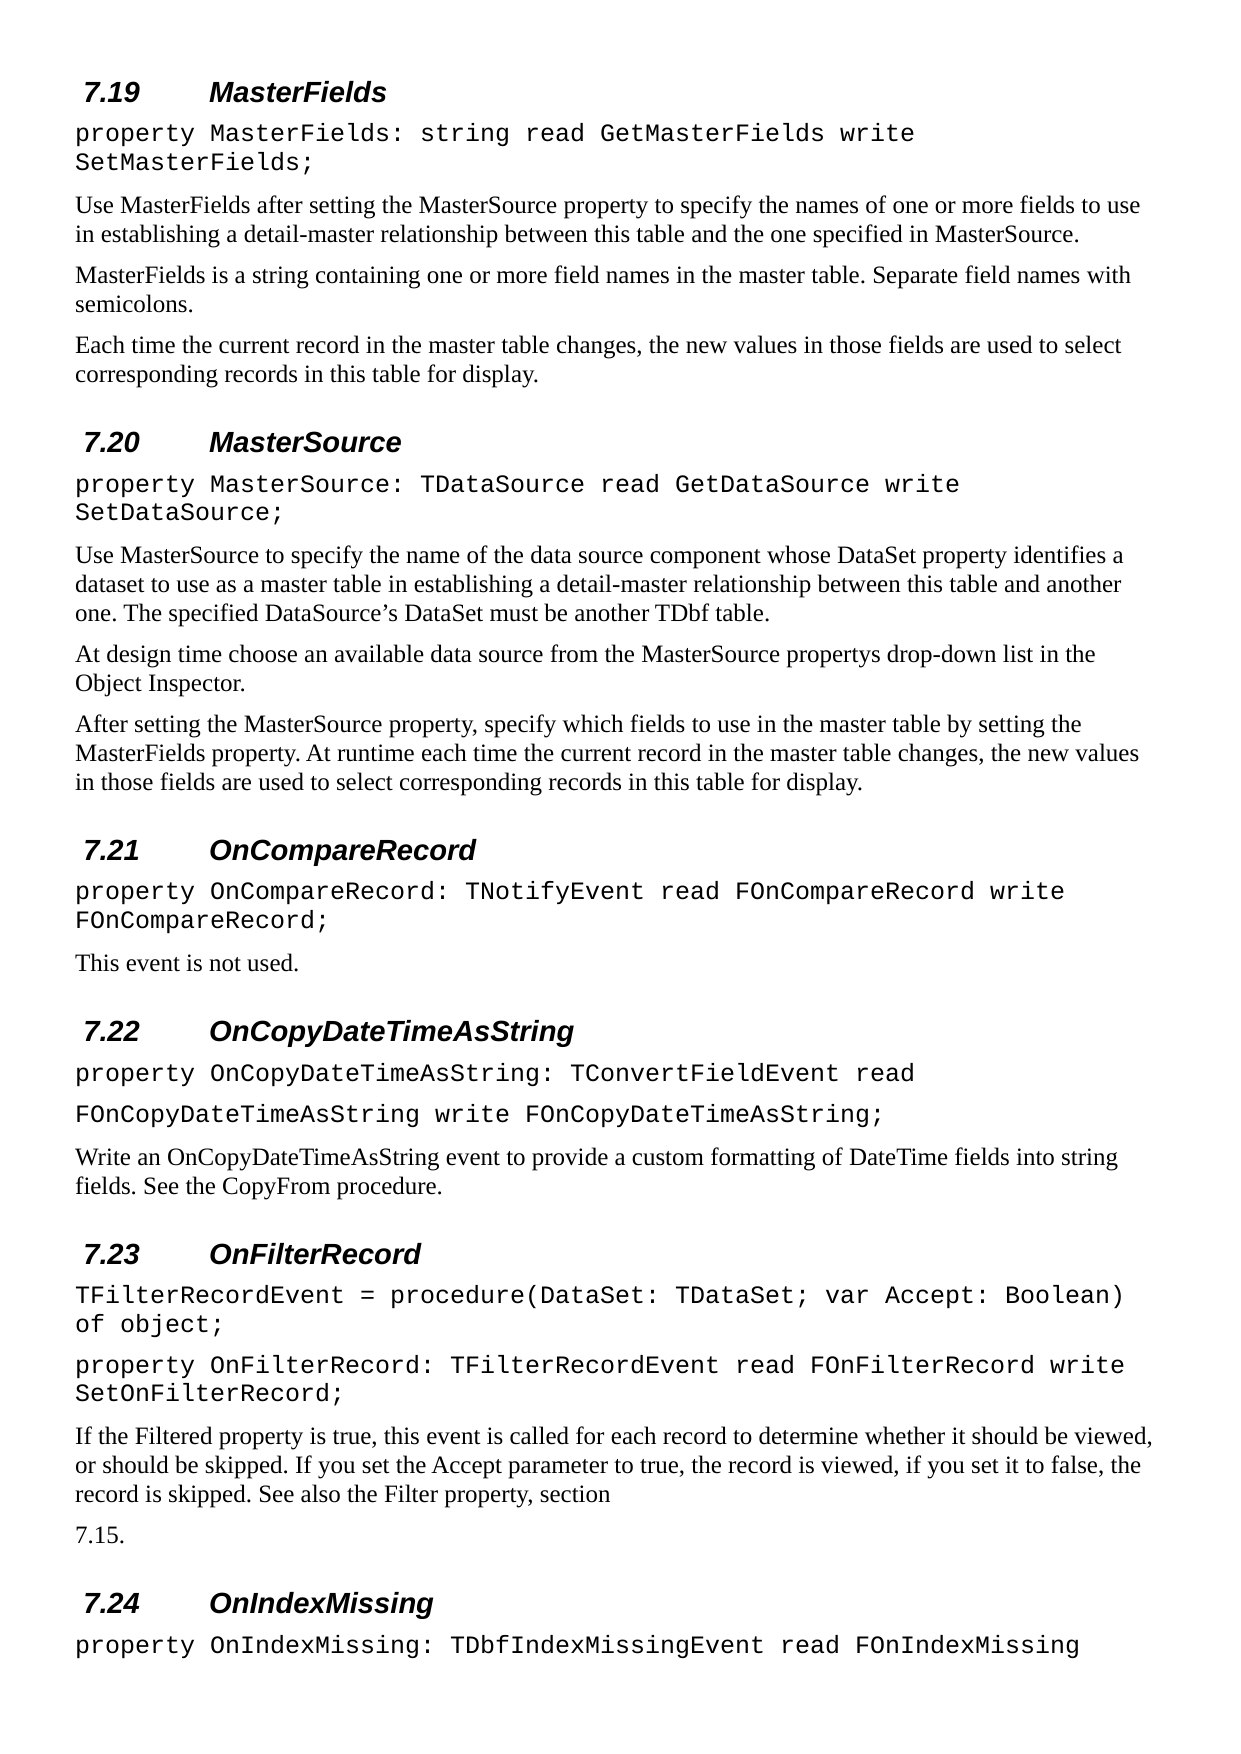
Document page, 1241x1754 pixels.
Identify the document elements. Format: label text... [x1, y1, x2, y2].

text This event is not used. [75, 948, 1165, 977]
text property OnCopyDateTimeAsString: TConvertFieldEvent read [75, 1060, 1165, 1089]
text Each time the current record in the master table changes, the new values in those fields are used to select corresponding records in this table for display. [75, 330, 1165, 388]
text Use MasterSource to specify the name of the data source component whose DataSet property identifies a dataset to use as a master table in establishing a detail-master relationship between this table and another one. The specified DataSource’s DataSet must be another TDbf table. [75, 540, 1165, 627]
subtitle OnCompareRecord [75, 833, 1165, 866]
text At design time choose an available data source from the MasterSource propertys drop-down list in the Object Inspector. [75, 639, 1165, 697]
text property OnIndexMissing: TDbfIndexMissingEvent read FOnIndexMissing [75, 1632, 1165, 1661]
text Write an OnCopyDateTimeAsString event to provide a custom formatting of DateTime fields into string fields. See the CopyFrom procedure. [75, 1142, 1165, 1199]
text MasterFields is a string containing one or more field names in the master table. Separate field names with semicolons. [75, 260, 1165, 318]
subtitle MasterFields [75, 75, 1165, 108]
text 7.15. [75, 1520, 1165, 1549]
subtitle OnCopyDateTimeAsString [75, 1014, 1165, 1048]
text property OnFilterRecord: TFilterRecordEvent read FOnFilterRecord write SetOnFilterRecord; [75, 1352, 1165, 1409]
subtitle OnFilterRecord [75, 1237, 1165, 1271]
subtitle OnIndexMissing [75, 1586, 1165, 1620]
text FOnCopyDateTimeAsString write FOnCopyDateTimeAsString; [75, 1101, 1165, 1129]
text TFilterRecordEvent = procedure(DataSet: TDataSet; var Accept: Boolean) of object; [75, 1283, 1165, 1340]
text If the Filtered property is true, this event is called for each record to determine whether it should be viewed, or should be skipped. If you set the Accept parameter to true, the record is viewed, if you set it to false, the record is skipped. See also the Filter property, section [75, 1421, 1165, 1508]
text property MasterFields: string read GetMasterFields write SetMasterFields; [75, 121, 1165, 178]
text After setting the MasterSource property, specify which fields to use in the master table by setting the MasterFields property. At runtime each time the current record in the master table changes, the new values in those fields are used to select corresponding records in this table for display. [75, 709, 1165, 795]
text Use MasterFields after setting the MasterSource property to specify the names of one or more fields to use in establishing a detail-master relationship between this table and the one specified in MasterSource. [75, 190, 1165, 248]
text property OnCompareRecord: TNotifyEvent read FOnCompareRecord write FOnCompareRecord; [75, 879, 1165, 936]
subtitle MasterSource [75, 425, 1165, 459]
text property MasterSource: TDataSource read GetDataSource write SetDataSource; [75, 471, 1165, 528]
